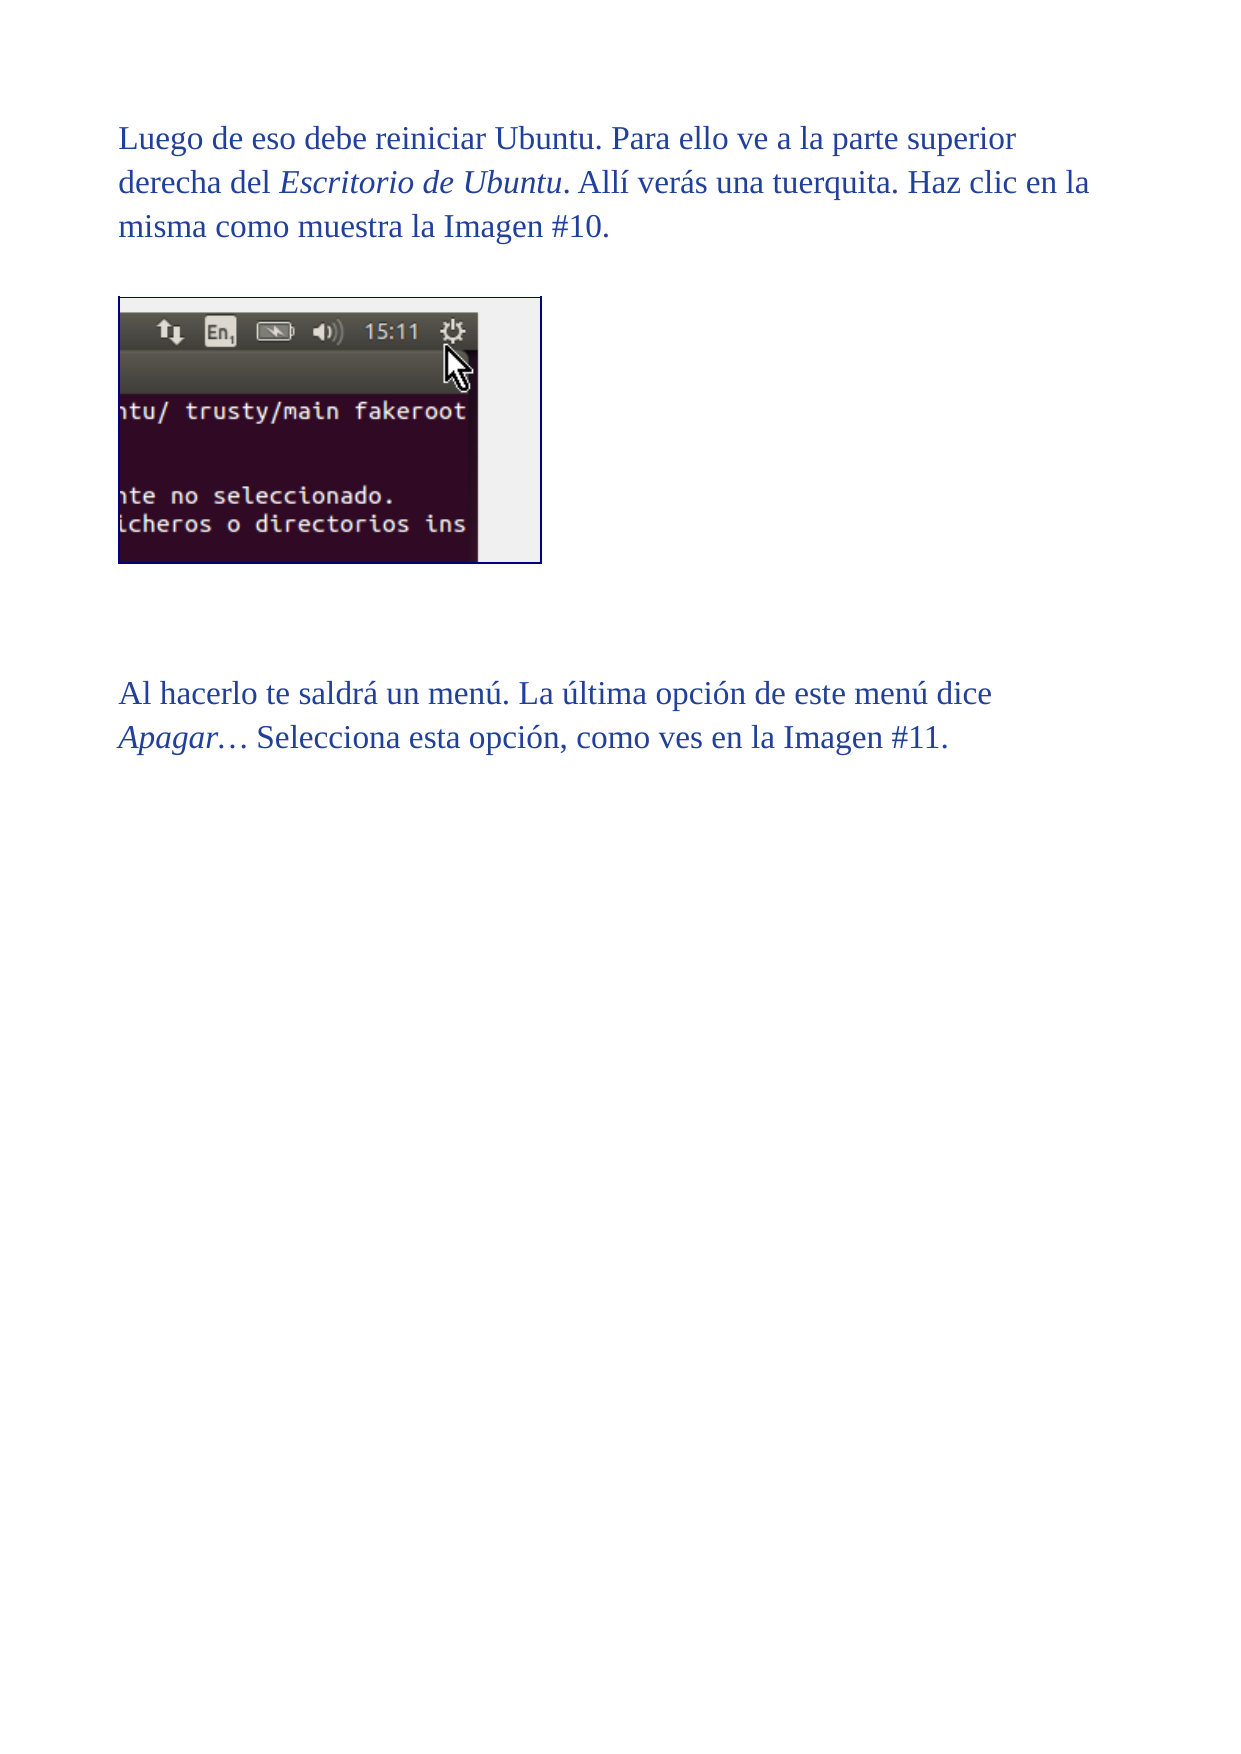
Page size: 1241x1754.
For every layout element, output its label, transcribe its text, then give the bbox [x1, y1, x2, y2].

picture [120, 298, 540, 562]
text Al hacerlo te saldrá un menú. La última opción de este menú dice Apagar… Selecciona esta opción, como ves en la Imagen #11. [118, 673, 1122, 789]
text Luego de eso debe reiniciar Ubuntu. Para ello ve a la parte superior derecha del Escritorio de Ubuntu. Allí verás una tuerquita. Haz clic en la misma como muestra la Imagen #10. [118, 118, 1122, 278]
